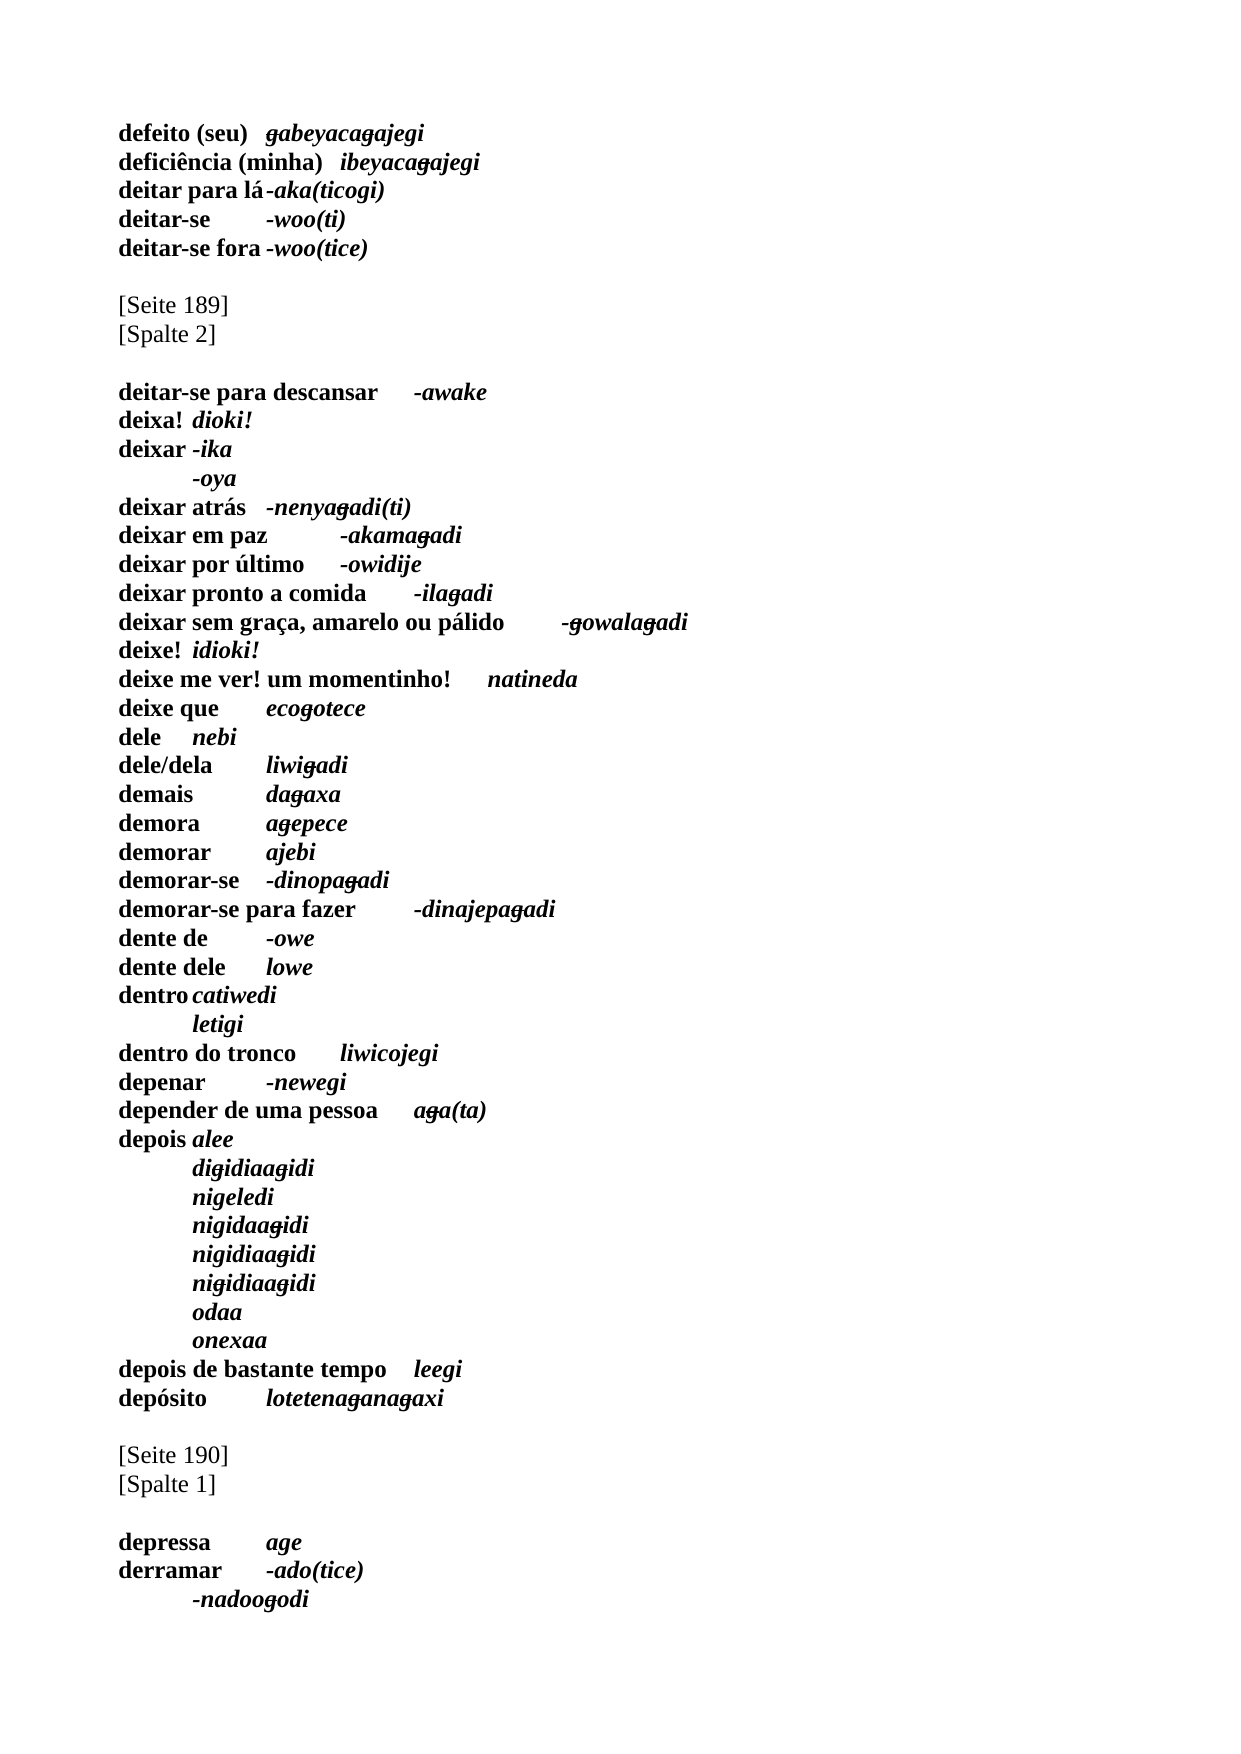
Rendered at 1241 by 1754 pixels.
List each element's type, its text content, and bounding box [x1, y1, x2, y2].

text deitar-se para descansar -awake [118, 377, 1125, 406]
text deixar atrás -nenyagadi(ti) [118, 492, 1125, 521]
text dente dele lowe [118, 952, 1125, 981]
text demora agepece [118, 808, 1125, 837]
text dele nebi [118, 722, 1125, 751]
text -nadoogodi [118, 1584, 1125, 1613]
text deixar em paz -akamagadi [118, 521, 1125, 549]
text deficiência (minha) ibeyacagajegi [118, 147, 1125, 176]
text demais dagaxa [118, 779, 1125, 808]
text [Spalte 2] [118, 319, 1125, 348]
text odaa [118, 1297, 1125, 1326]
text depois de bastante tempo leegi [118, 1354, 1125, 1383]
text deitar-se fora -woo(tice) [118, 233, 1125, 262]
text depósito lotetenaganagaxi [118, 1383, 1125, 1412]
text nigeledi [118, 1182, 1125, 1211]
text dentro do tronco liwicojegi [118, 1038, 1125, 1067]
text deixar -ika [118, 434, 1125, 463]
text dentro catiwedi [118, 981, 1125, 1009]
text nigidaagidi [118, 1211, 1125, 1239]
text nigidiaagidi [118, 1268, 1125, 1297]
text deixa! dioki! [118, 406, 1125, 434]
text demorar-se para fazer -dinajepagadi [118, 894, 1125, 923]
text [Seite 190] [118, 1441, 1125, 1469]
text deitar-se -woo(ti) [118, 204, 1125, 233]
text depenar -newegi [118, 1067, 1125, 1096]
text depender de uma pessoa aga(ta) [118, 1096, 1125, 1124]
text derramar -ado(tice) [118, 1556, 1125, 1584]
text demorar ajebi [118, 837, 1125, 866]
text [Seite 189] [118, 291, 1125, 319]
text deixar por último -owidije [118, 549, 1125, 578]
text depois alee [118, 1124, 1125, 1153]
text -oya [118, 463, 1125, 492]
text dente de -owe [118, 923, 1125, 952]
text deixar sem graça, amarelo ou pálido -gowalagadi [118, 607, 1125, 636]
text [Spalte 1] [118, 1469, 1125, 1498]
text demorar-se -dinopagadi [118, 866, 1125, 894]
text depressa age [118, 1527, 1125, 1556]
text dele/dela liwigadi [118, 751, 1125, 779]
text letigi [118, 1009, 1125, 1038]
text deixar pronto a comida -ilagadi [118, 578, 1125, 607]
text nigidiaagidi [118, 1239, 1125, 1268]
text deixe que ecogotece [118, 693, 1125, 722]
text defeito (seu) gabeyacagajegi [118, 118, 1125, 147]
text onexaa [118, 1326, 1125, 1354]
text deixe me ver! um momentinho! natineda [118, 664, 1125, 693]
text deitar para lá -aka(ticogi) [118, 176, 1125, 204]
text digidiaagidi [118, 1153, 1125, 1182]
text deixe! idioki! [118, 636, 1125, 664]
